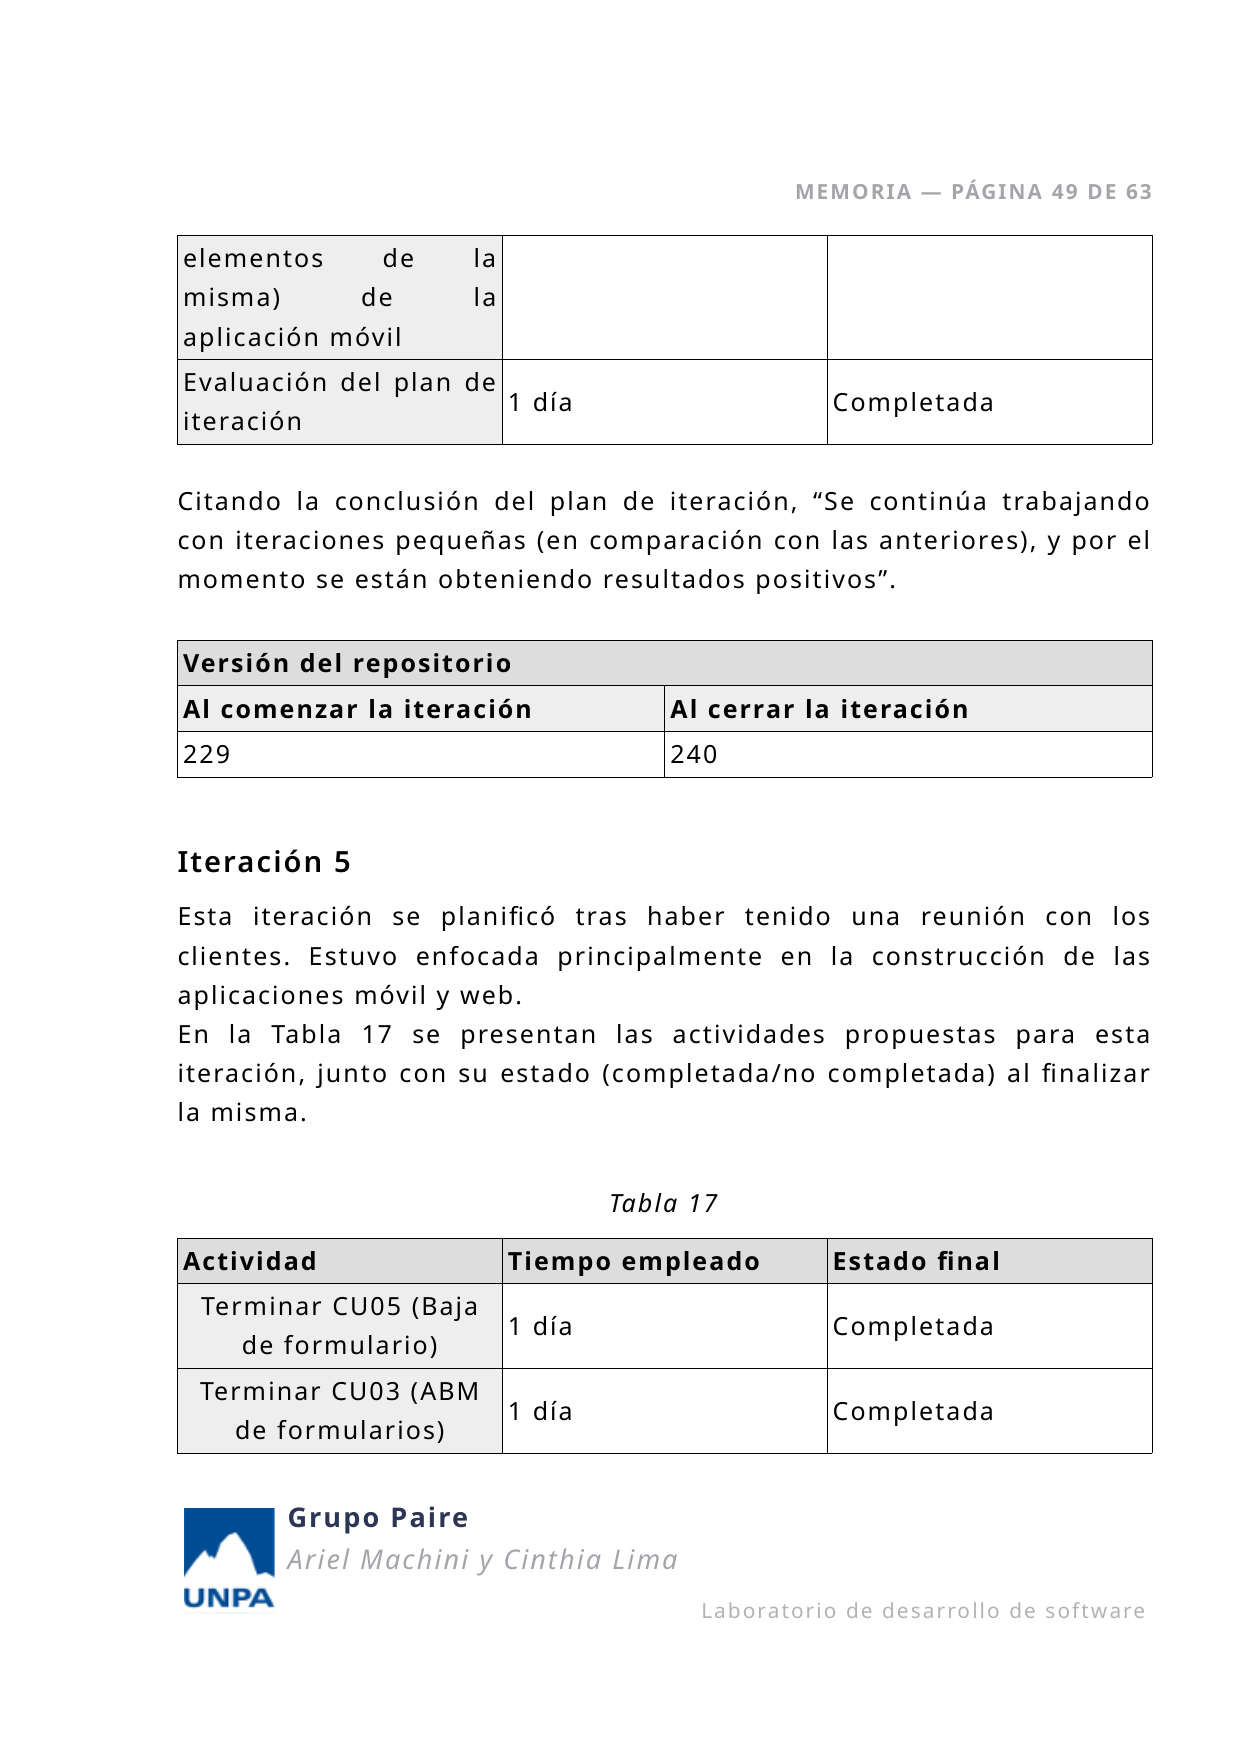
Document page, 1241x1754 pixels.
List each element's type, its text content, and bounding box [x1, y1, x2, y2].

table_cell Completada [828, 1369, 1152, 1453]
table_header Actividad [178, 1239, 502, 1283]
table_cell Al cerrar la iteración [665, 686, 1152, 731]
picture [184, 1508, 275, 1614]
table_cell 229 [178, 732, 664, 777]
text En la Tabla 17 se presentan las actividades propuestas para esta iteración, junto con su estado (completada/no completada) al finalizar la misma. [177, 1017, 1152, 1129]
table_header Tiempo empleado [503, 1239, 827, 1283]
table_header Estado final [828, 1239, 1152, 1283]
table_cell [503, 236, 827, 359]
table_cell Completada [828, 360, 1152, 444]
subtitle Iteración 5 [177, 841, 1152, 881]
text Citando la conclusión del plan de iteración, “Se continúa trabajando con iteraciones pequeñas (en comparación con las anteriores), y por el momento se están obteniendo resultados positivos”. [177, 483, 1152, 596]
table_cell Evaluación del plan de iteración [178, 360, 502, 444]
table_cell elementos de la misma) de la aplicación móvil [178, 236, 502, 359]
table_cell Completada [828, 1284, 1152, 1368]
table_cell Terminar CU03 (ABM de formularios) [178, 1369, 502, 1453]
table_cell 240 [665, 732, 1152, 777]
text Tabla 17 [177, 1186, 1152, 1220]
table_cell 1 día [503, 1369, 827, 1453]
table_cell [828, 236, 1152, 359]
table_cell Terminar CU05 (Baja de formulario) [178, 1284, 502, 1368]
table_cell Al comenzar la iteración [178, 686, 664, 731]
table_cell 1 día [503, 360, 827, 444]
table_cell 1 día [503, 1284, 827, 1368]
text Esta iteración se planificó tras haber tenido una reunión con los clientes. Estuvo enfocada principalmente en la construcción de las aplicaciones móvil y web. [177, 899, 1152, 1011]
table_header Versión del repositorio [178, 641, 1152, 685]
